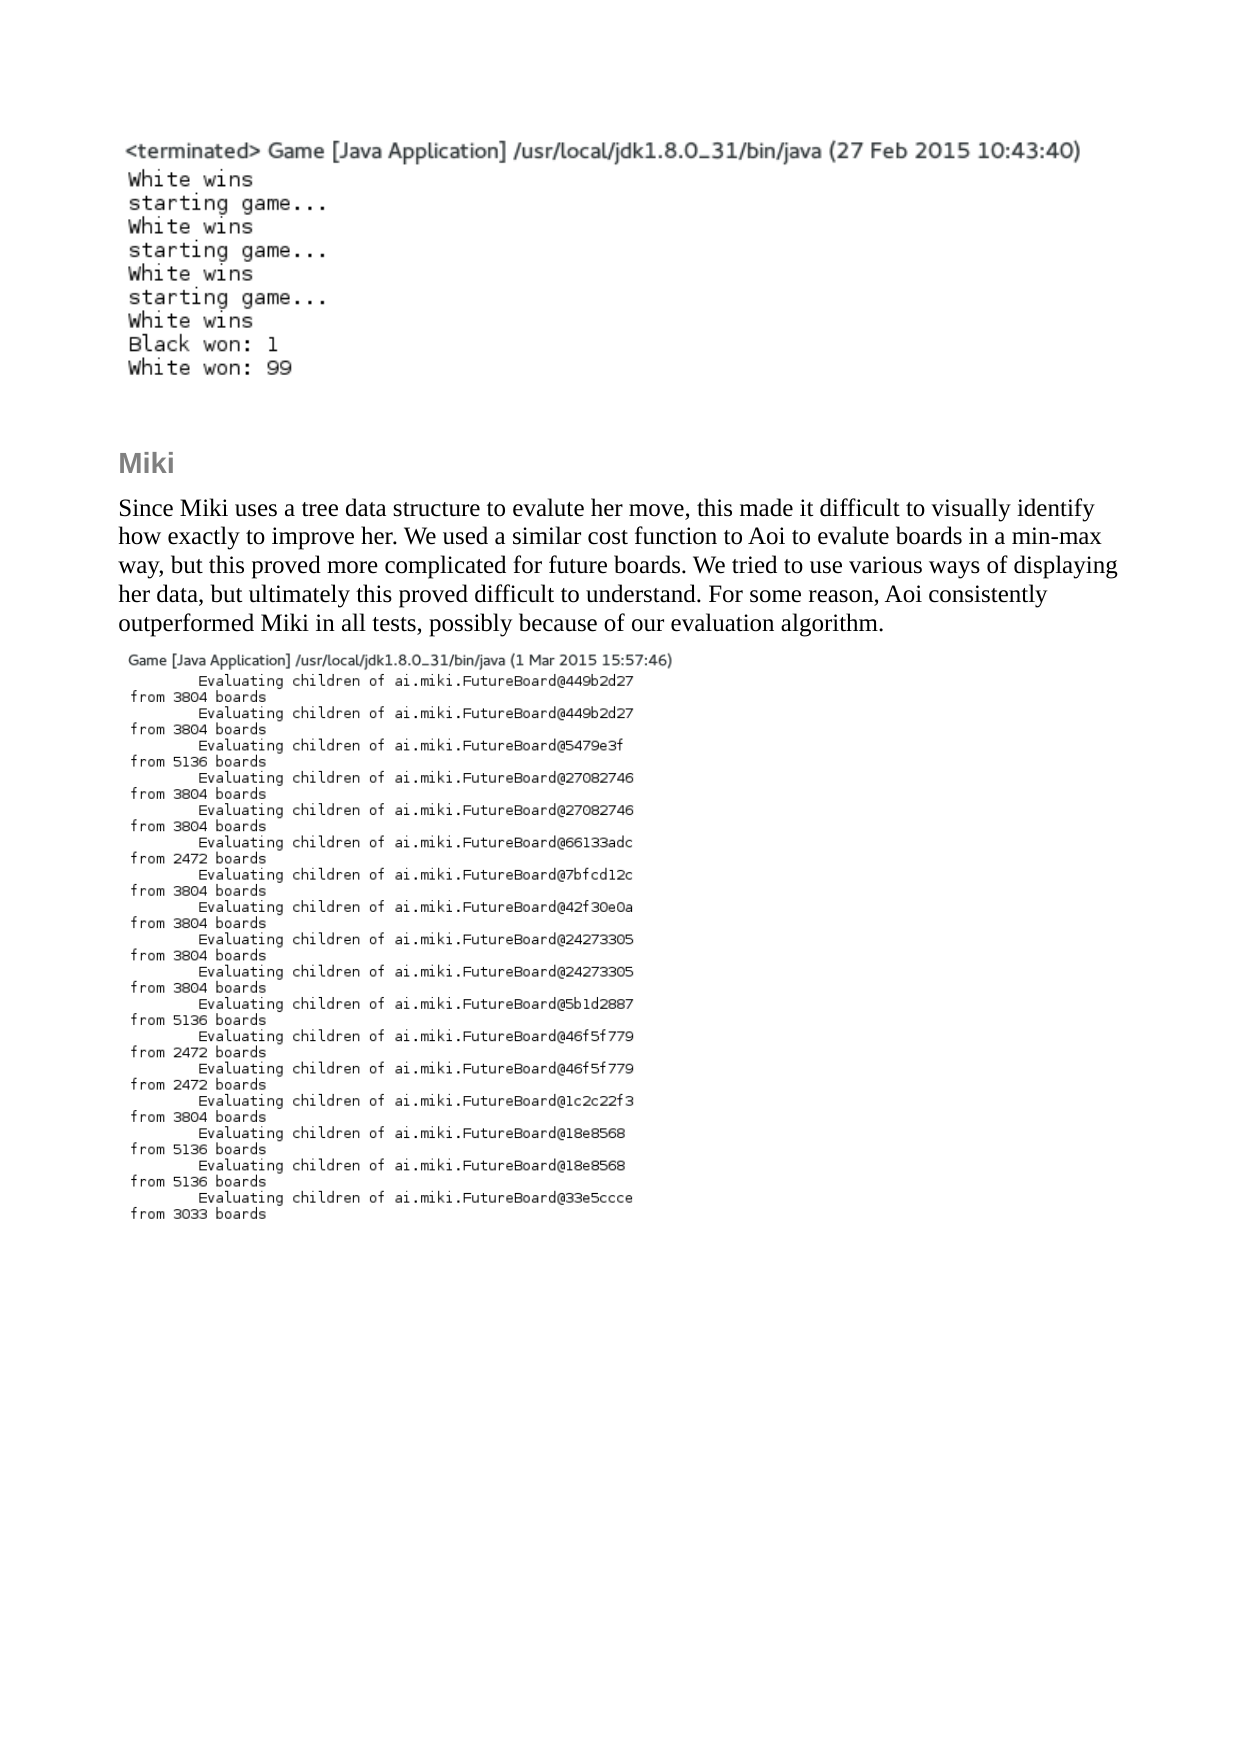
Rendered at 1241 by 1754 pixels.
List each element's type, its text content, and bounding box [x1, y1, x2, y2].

subtitle Miki [118, 447, 1122, 480]
picture [127, 646, 679, 1221]
picture [124, 139, 1093, 386]
text Since Miki uses a tree data structure to evalute her move, this made it difficult to visually identify how exactly to improve her. We used a similar cost function to Aoi to evalute boards in a min-max way, but this proved more complicated for future boards. We tried to use various ways of displaying her data, but ultimately this proved difficult to understand. For some reason, Aoi consistently outperformed Miki in all tests, possibly because of our evaluation algorithm. [118, 493, 1122, 636]
